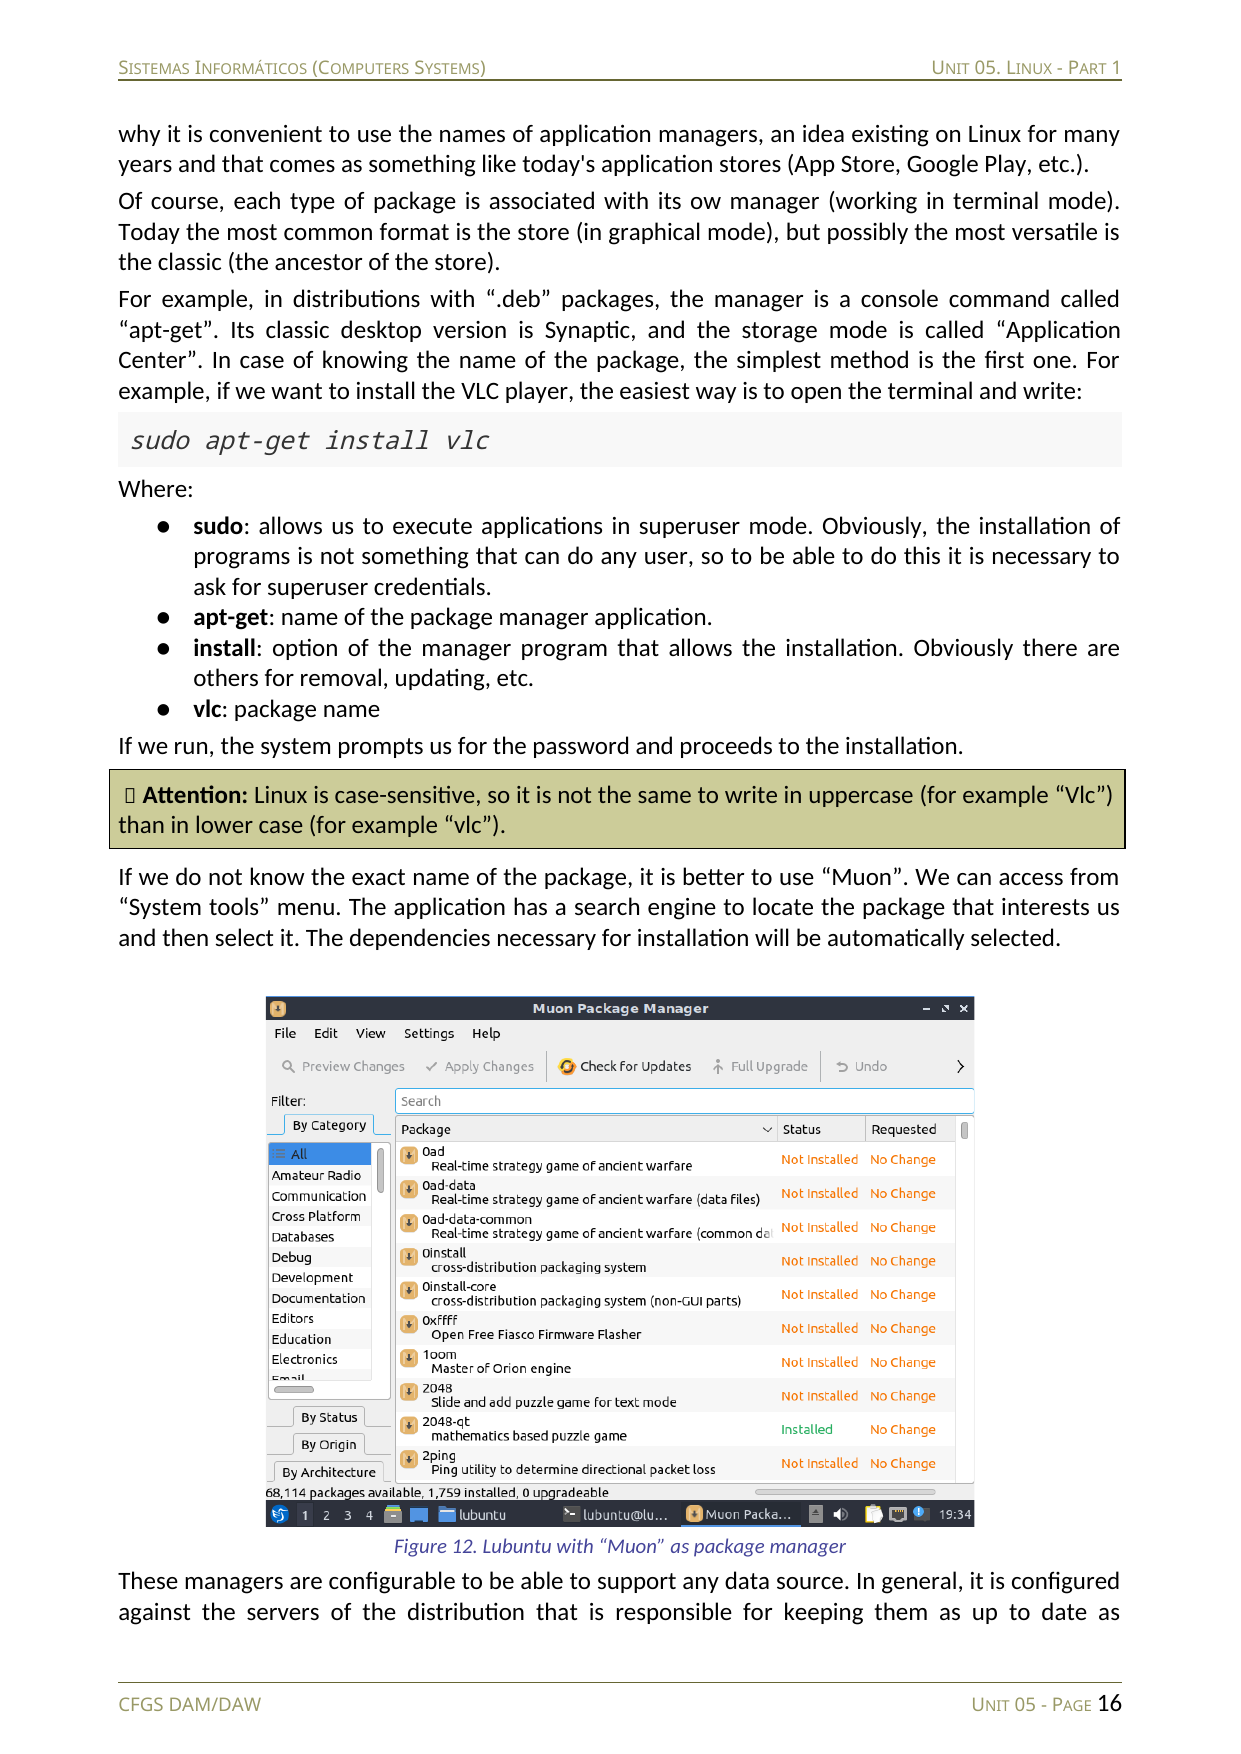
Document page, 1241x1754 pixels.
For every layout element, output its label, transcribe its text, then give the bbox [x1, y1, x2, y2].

text Of course, each type of package is associated with its ow manager (working in terminal mode). Today the most common format is the store (in graphical mode), but possibly the most versatile is the classic (the ancestor of the store). [118, 186, 1122, 277]
list install: option of the manager program that allows the installation. Obviously there are others for removal, updating, etc. [156, 632, 1122, 693]
text Where: [118, 473, 1122, 503]
text Figure 12. Lubuntu with “Muon” as package manager [118, 1533, 1122, 1559]
text If we run, the system prompts us for the password and proceeds to the installation. [118, 730, 1122, 761]
picture [265, 996, 975, 1527]
text If we do not know the exact name of the package, it is better to use “Muon”. We can access from “System tools” menu. The application has a search engine to locate the package that interests us and then select it. The dependencies necessary for installation will be automatically selected. [118, 861, 1122, 952]
table_header sudo apt-get install vlc [118, 412, 1122, 467]
list vlc: package name [156, 693, 1122, 723]
text ❕ Attention: Linux is case-sensitive, so it is not the same to write in uppercase (for example “Vlc”) than in lower case (for example “vlc”). [110, 770, 1124, 848]
list sudo: allows us to execute applications in superuser mode. Obviously, the installation of programs is not something that can do any user, so to be able to do this it is necessary to ask for superuser credentials. [156, 510, 1122, 601]
text why it is convenient to use the names of application managers, an idea existing on Linux for many years and that comes as something like today's application stores (App Store, Google Play, etc.). [118, 118, 1122, 179]
text These managers are configurable to be able to support any data source. In general, it is configured against the servers of the distribution that is responsible for keeping them as up to date as [118, 1565, 1122, 1626]
list apt-get: name of the package manager application. [156, 601, 1122, 632]
text For example, in distributions with “.deb” packages, the manager is a console command called “apt-get”. Its classic desktop version is Synaptic, and the storage mode is called “Application Center”. In case of knowing the name of the package, the simplest method is the first one. For example, if we want to install the VLC player, the easiest way is to open the terminal and write: [118, 283, 1122, 406]
